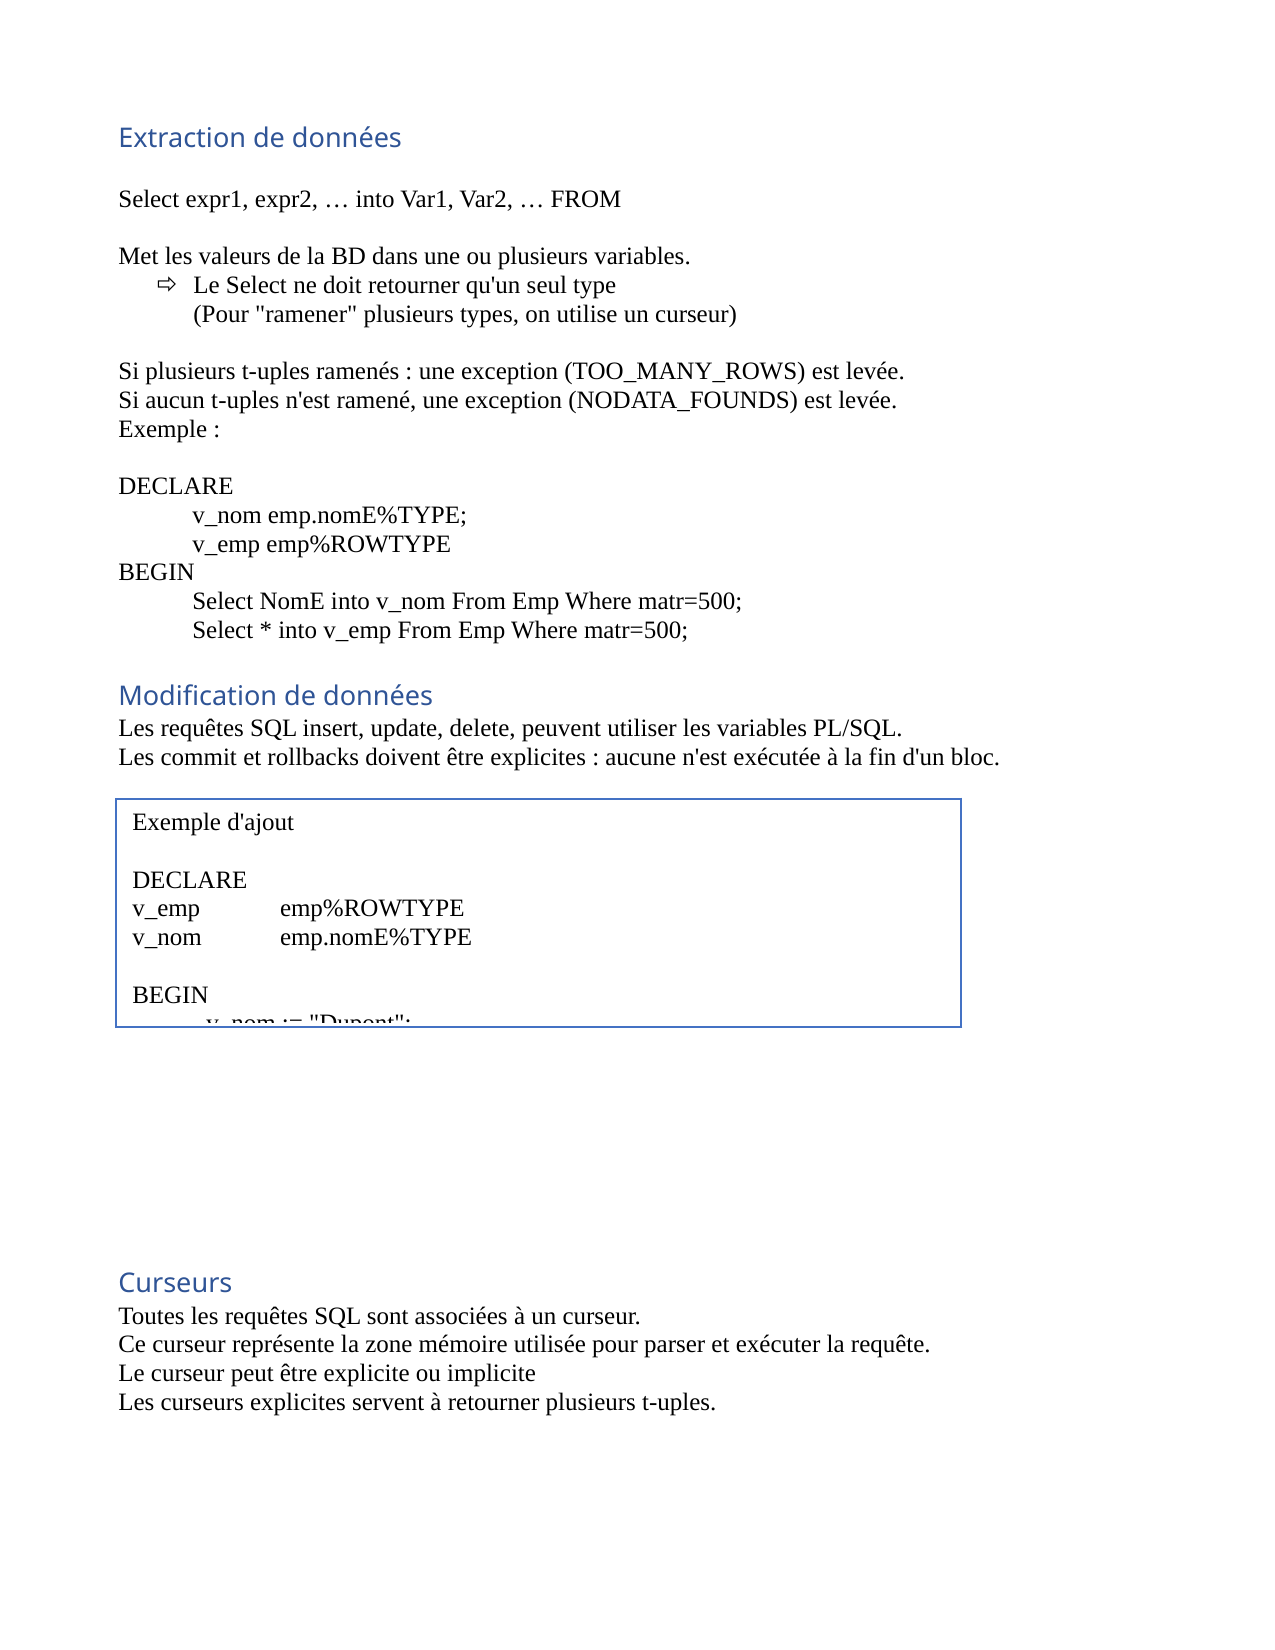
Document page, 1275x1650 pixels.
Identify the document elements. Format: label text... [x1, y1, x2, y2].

text Si plusieurs t-uples ramenés : une exception (TOO_MANY_ROWS) est levée. [118, 356, 1157, 385]
text v_nom emp.nomE%TYPE; [118, 500, 1157, 529]
text v_emp emp%ROWTYPE [118, 529, 1157, 557]
text Les requêtes SQL insert, update, delete, peuvent utiliser les variables PL/SQL. [118, 713, 1157, 742]
list Le Select ne doit retourner qu'un seul type [156, 270, 1157, 299]
text DECLARE [118, 471, 1157, 500]
text DECLARE [132, 865, 945, 893]
text Ce curseur représente la zone mémoire utilisée pour parser et exécuter la requête. [118, 1329, 1157, 1358]
text Les commit et rollbacks doivent être explicites : aucune n'est exécutée à la fin d'un bloc. [118, 742, 1157, 771]
text Select expr1, expr2, … into Var1, Var2, … FROM [118, 184, 1157, 212]
subtitle Extraction de données [118, 118, 1157, 155]
text Les curseurs explicites servent à retourner plusieurs t-uples. [118, 1387, 1157, 1416]
text Le curseur peut être explicite ou implicite [118, 1358, 1157, 1387]
text Select NomE into v_nom From Emp Where matr=500; [118, 586, 1157, 615]
text Toutes les requêtes SQL sont associées à un curseur. [118, 1301, 1157, 1329]
text v_nom := "Dupont"; [132, 1008, 945, 1018]
list (Pour "ramener" plusieurs types, on utilise un curseur) [193, 299, 1157, 327]
subtitle Modification de données [118, 677, 1157, 713]
text v_emp emp%ROWTYPE [132, 893, 945, 922]
text v_nom emp.nomE%TYPE [132, 922, 945, 951]
text Exemple : [118, 414, 1157, 442]
text Select * into v_emp From Emp Where matr=500; [118, 615, 1157, 644]
subtitle Curseurs [118, 1264, 1157, 1301]
text BEGIN [118, 557, 1157, 586]
text Si aucun t-uples n'est ramené, une exception (NODATA_FOUNDS) est levée. [118, 385, 1157, 414]
text Exemple d'ajout [132, 807, 945, 836]
text BEGIN [132, 980, 945, 1008]
text Met les valeurs de la BD dans une ou plusieurs variables. [118, 241, 1157, 270]
